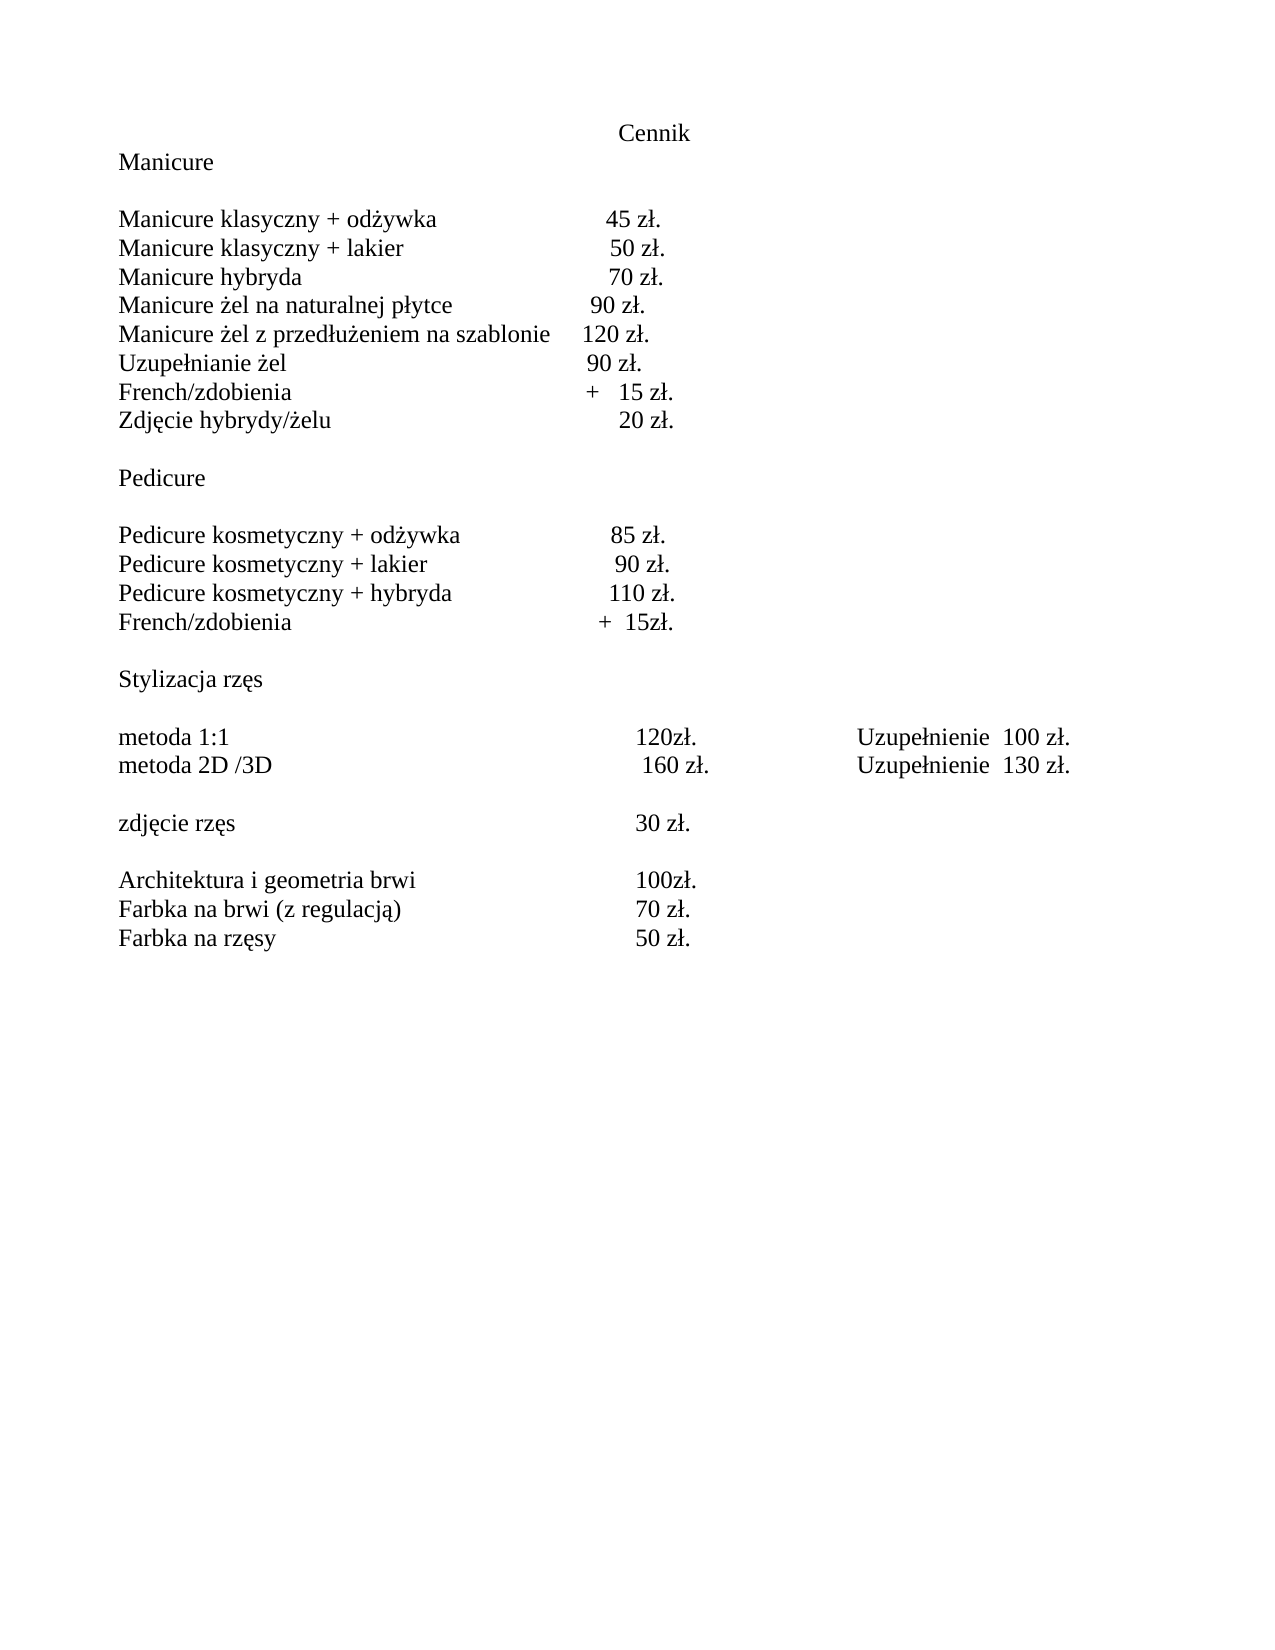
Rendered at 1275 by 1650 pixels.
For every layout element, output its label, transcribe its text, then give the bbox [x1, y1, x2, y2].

text Manicure żel na naturalnej płytce 90 zł. [118, 291, 1157, 319]
text Manicure hybryda 70 zł. [118, 262, 1157, 291]
text Pedicure kosmetyczny + odżywka 85 zł. [118, 521, 1157, 549]
text Cennik [118, 118, 1157, 147]
text Manicure żel z przedłużeniem na szablonie 120 zł. [118, 319, 1157, 348]
text Stylizacja rzęs [118, 664, 1157, 693]
text Uzupełnianie żel 90 zł. [118, 348, 1157, 377]
text French/zdobienia + 15zł. [118, 607, 1157, 636]
text zdjęcie rzęs 30 zł. [118, 808, 1157, 837]
text Farbka na brwi (z regulacją) 70 zł. [118, 894, 1157, 923]
text Manicure klasyczny + lakier 50 zł. [118, 233, 1157, 262]
text Manicure [118, 147, 1157, 176]
text Architektura i geometria brwi 100zł. [118, 866, 1157, 894]
text Pedicure kosmetyczny + hybryda 110 zł. [118, 578, 1157, 607]
text metoda 2D /3D 160 zł. Uzupełnienie 130 zł. [118, 751, 1157, 779]
text Manicure klasyczny + odżywka 45 zł. [118, 204, 1157, 233]
text Pedicure kosmetyczny + lakier 90 zł. [118, 549, 1157, 578]
text metoda 1:1 120zł. Uzupełnienie 100 zł. [118, 722, 1157, 751]
text Pedicure [118, 463, 1157, 492]
text Farbka na rzęsy 50 zł. [118, 923, 1157, 952]
text Zdjęcie hybrydy/żelu 20 zł. [118, 406, 1157, 434]
text French/zdobienia + 15 zł. [118, 377, 1157, 406]
